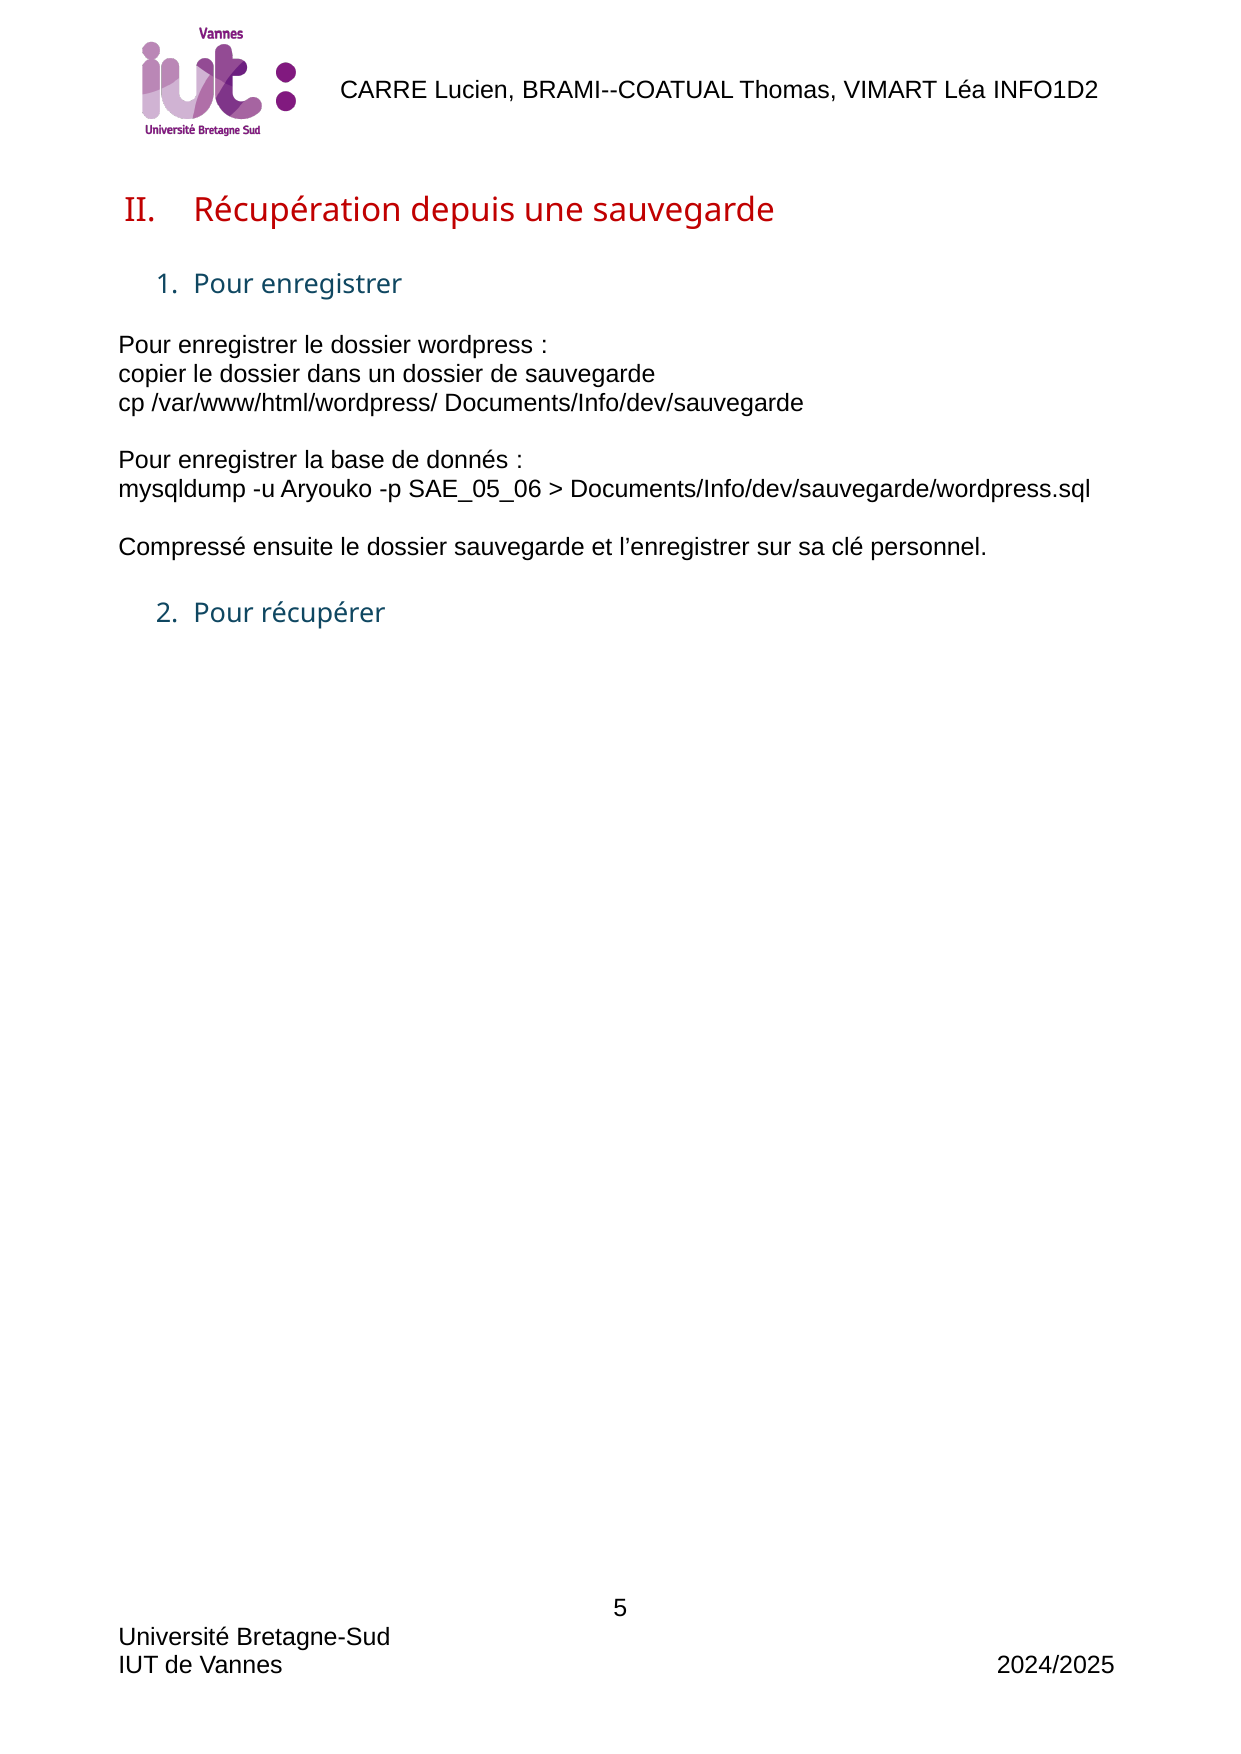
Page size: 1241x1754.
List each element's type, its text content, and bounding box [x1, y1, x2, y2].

text Pour enregistrer la base de donnés : [118, 445, 1122, 474]
text mysqldump -u Aryouko -p SAE_05_06 > Documents/Info/dev/sauvegarde/wordpress.sql [118, 474, 1122, 503]
text cp /var/www/html/wordpress/ Documents/Info/dev/sauvegarde [118, 388, 1122, 416]
text copier le dossier dans un dossier de sauvegarde [118, 359, 1122, 388]
subtitle Pour enregistrer [156, 264, 1122, 301]
subtitle Pour récupérer [156, 593, 1122, 630]
text Compressé ensuite le dossier sauvegarde et l’enregistrer sur sa clé personnel. [118, 531, 1122, 560]
picture [118, 7, 319, 157]
subtitle Récupération depuis une sauvegarde [156, 186, 1122, 232]
text Pour enregistrer le dossier wordpress : [118, 330, 1122, 359]
